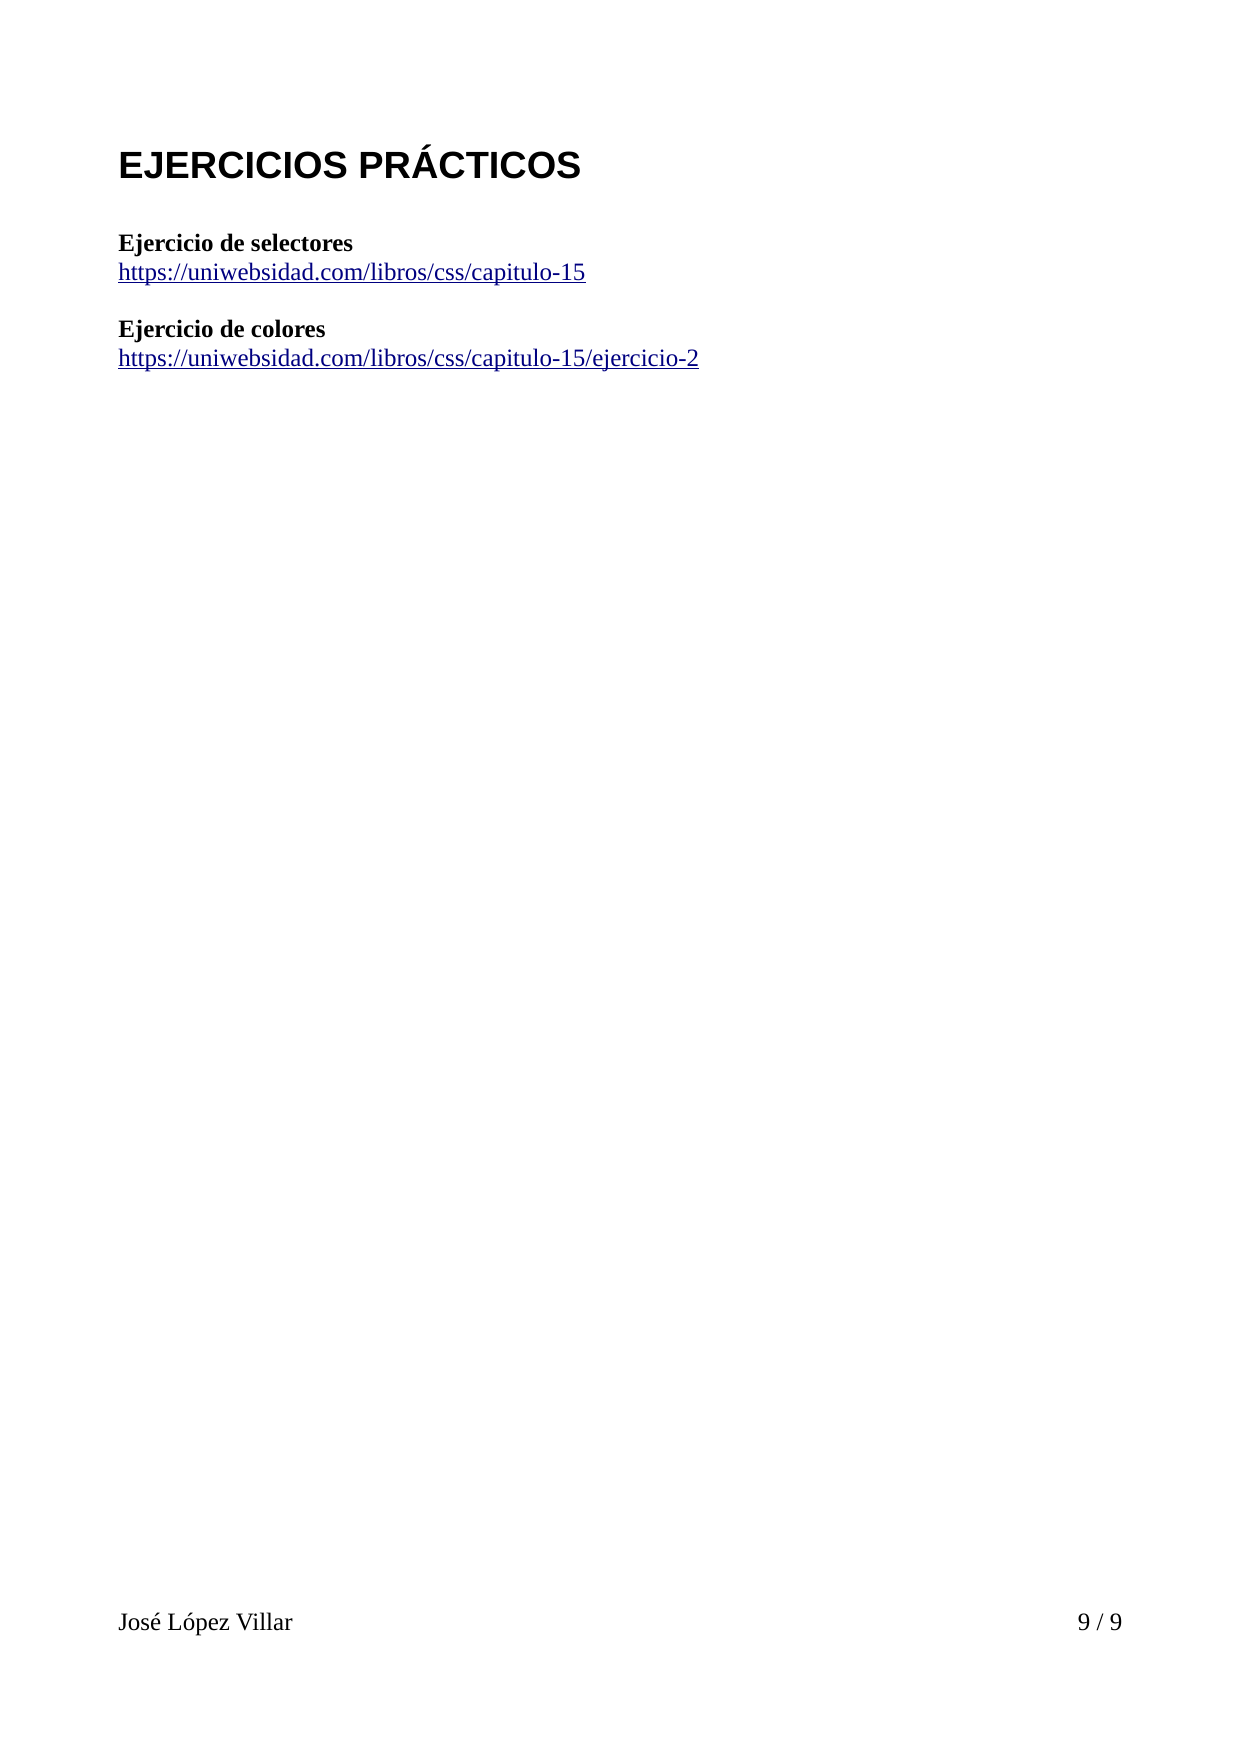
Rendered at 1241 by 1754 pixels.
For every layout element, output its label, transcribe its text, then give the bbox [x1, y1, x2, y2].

text Ejercicio de selectores [118, 228, 1122, 257]
text Ejercicio de colores [118, 314, 1122, 343]
text https://uniwebsidad.com/libros/css/capitulo-15 [118, 257, 1122, 286]
text https://uniwebsidad.com/libros/css/capitulo-15/ejercicio-2 [118, 343, 1122, 372]
subtitle EJERCICIOS PRÁCTICOS [118, 143, 1122, 187]
